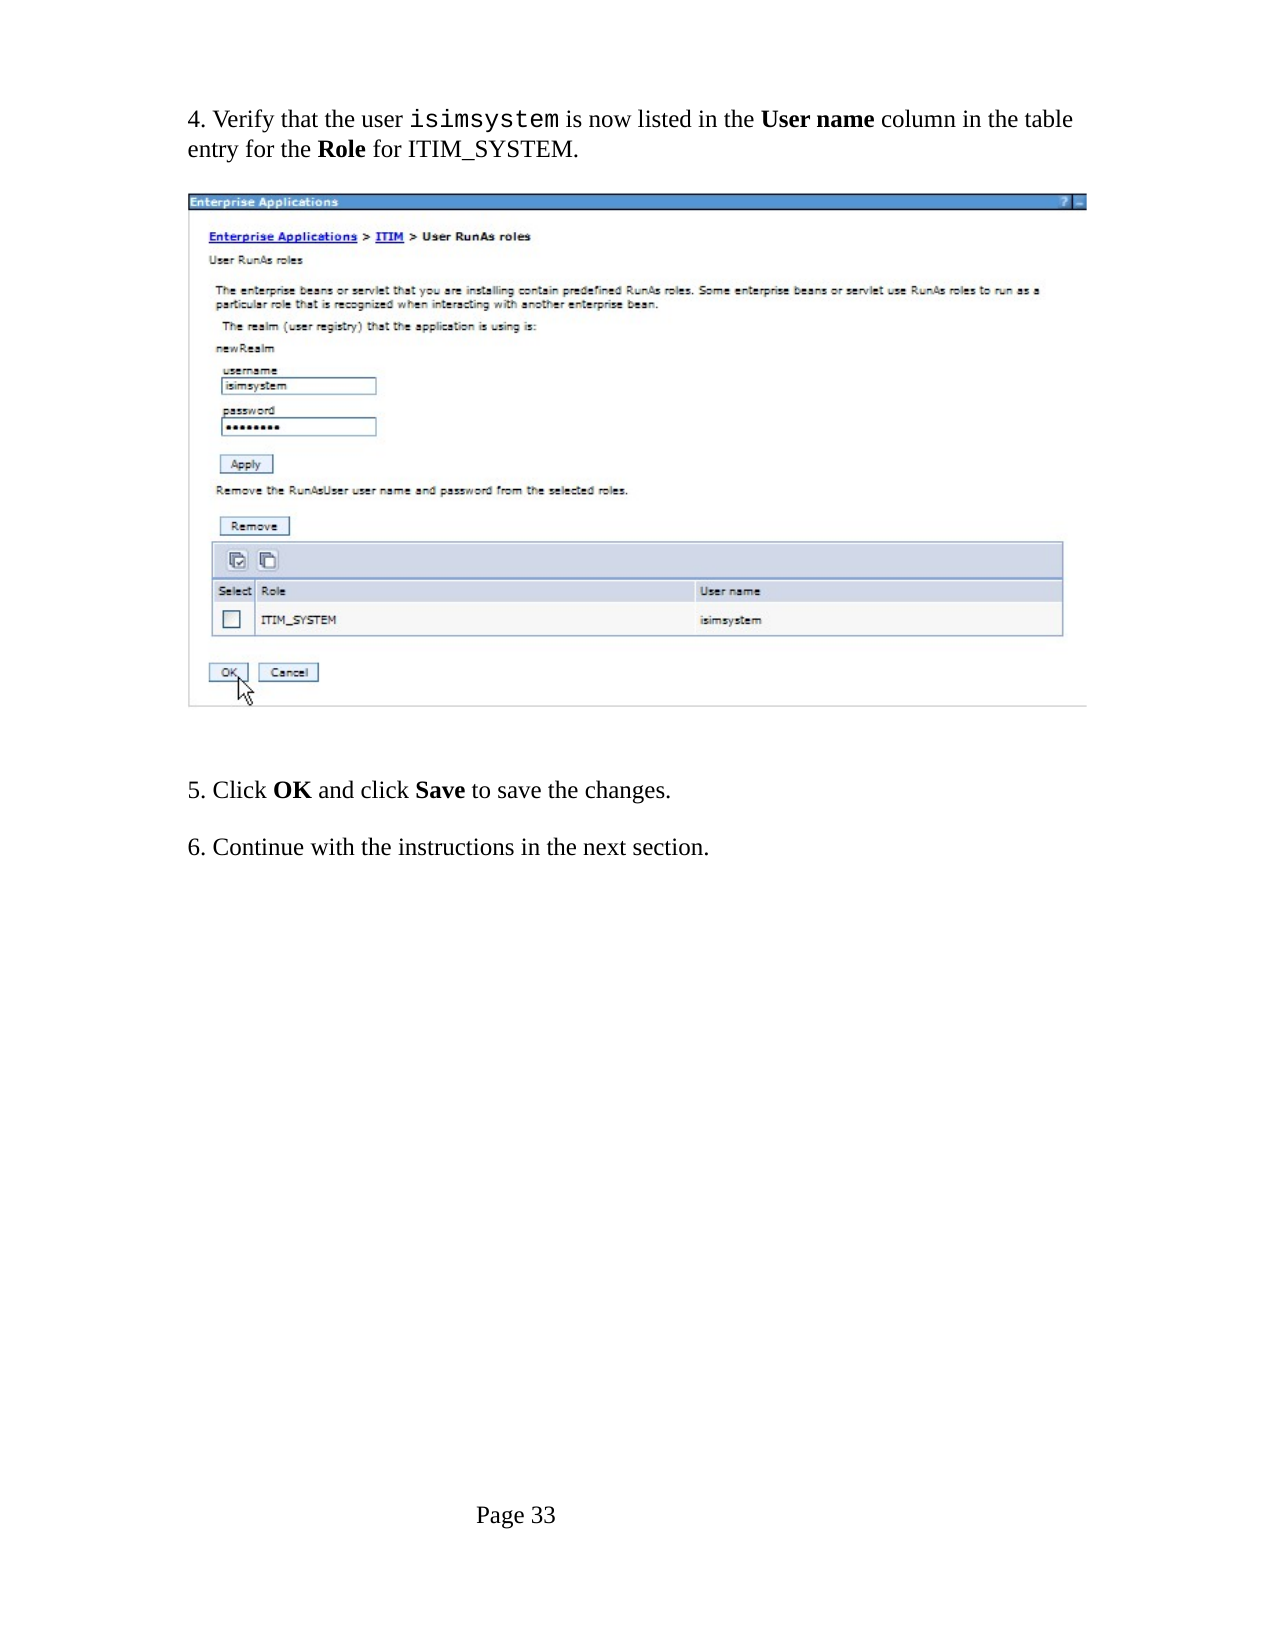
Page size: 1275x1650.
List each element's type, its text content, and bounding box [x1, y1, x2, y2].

text 5. Click OK and click Save to save the changes. [187, 775, 1087, 804]
text 6. Continue with the instructions in the next section. [187, 832, 1087, 861]
text 4. Verify that the user isimsystem is now listed in the User name column in the table entry for the Role for ITIM_SYSTEM. [187, 104, 1087, 163]
